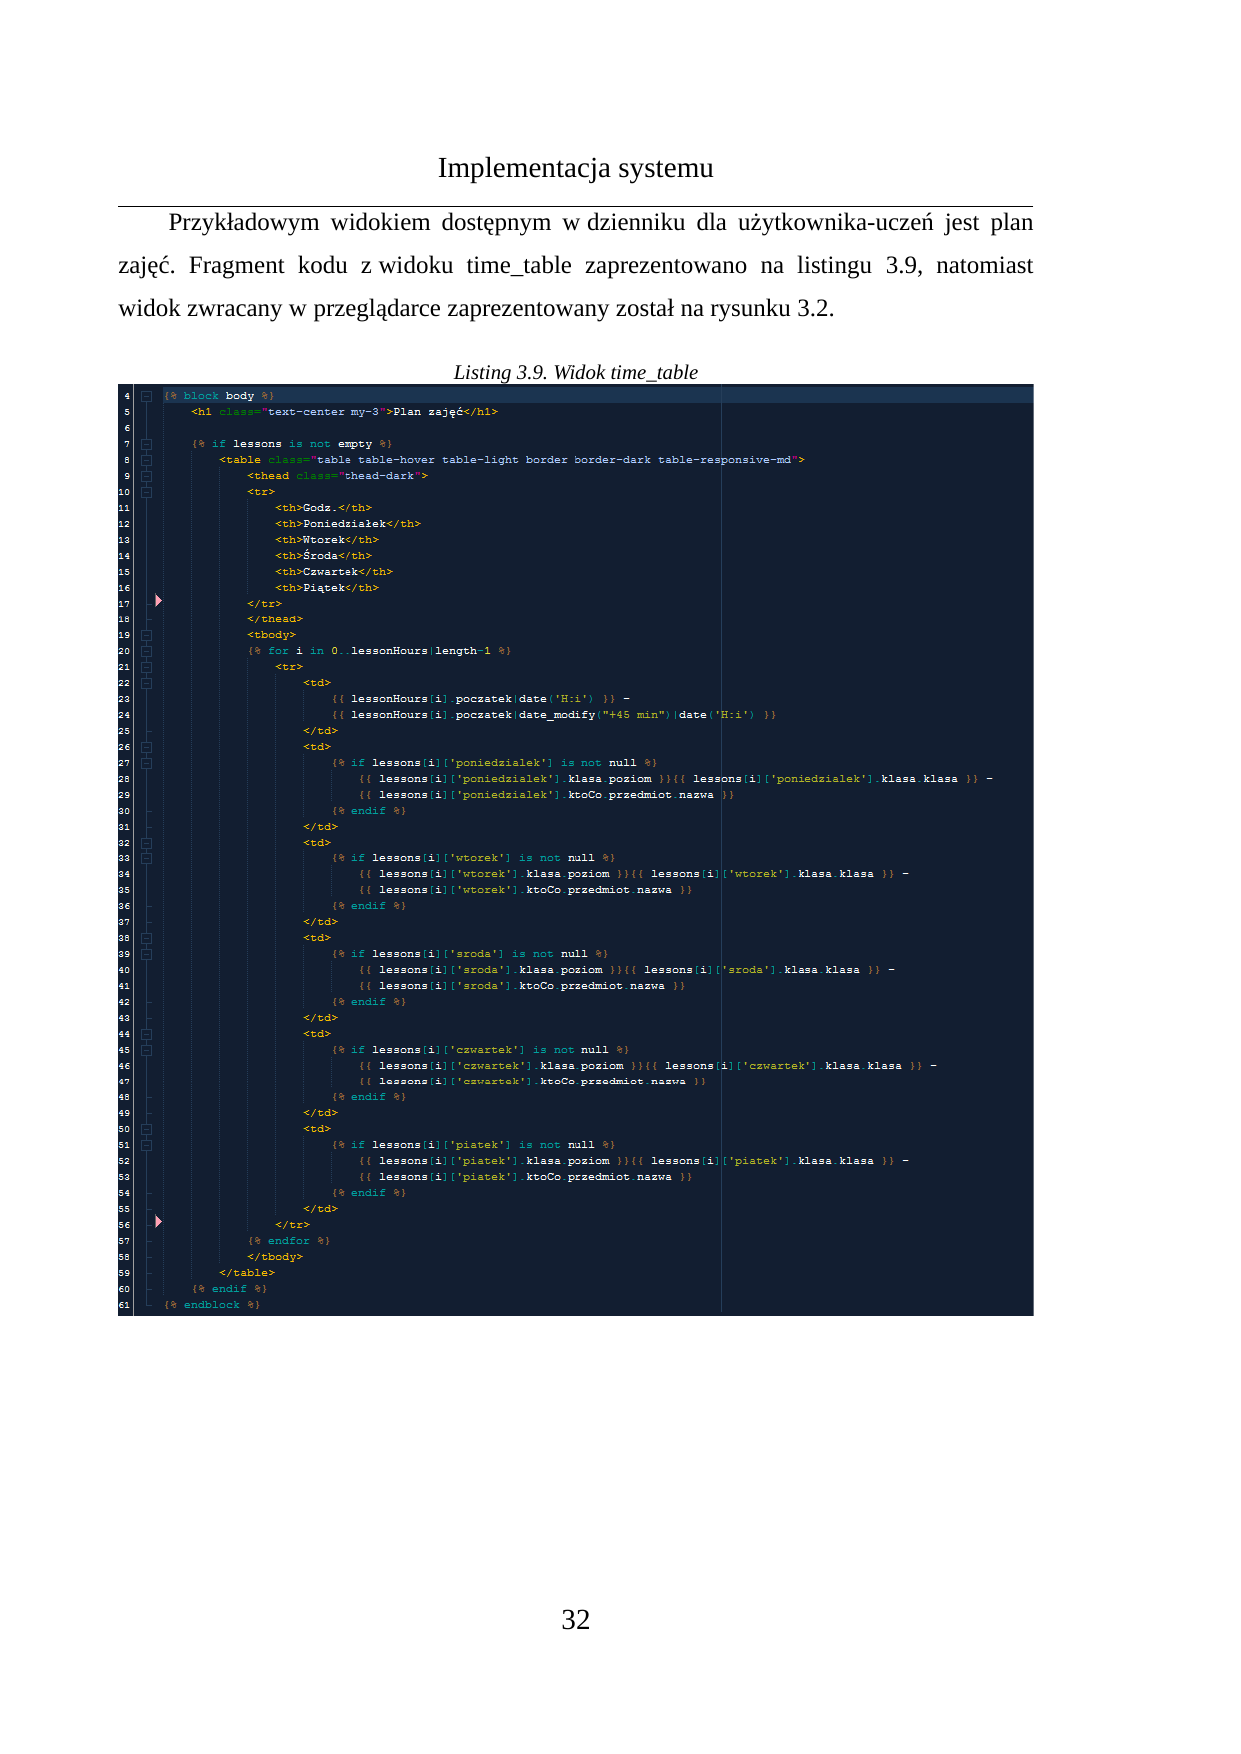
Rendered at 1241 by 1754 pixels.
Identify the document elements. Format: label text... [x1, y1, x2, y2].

text Przykładowym widokiem dostępnym w dzienniku dla użytkownika-uczeń jest plan zajęć. Fragment kodu z widoku time_table zaprezentowano na listingu 3.9, natomiast widok zwracany w przeglądarce zaprezentowany został na rysunku 3.2. [118, 207, 1033, 322]
list Listing 3.9. Widok time_table [118, 360, 1033, 384]
picture [118, 384, 1034, 1316]
